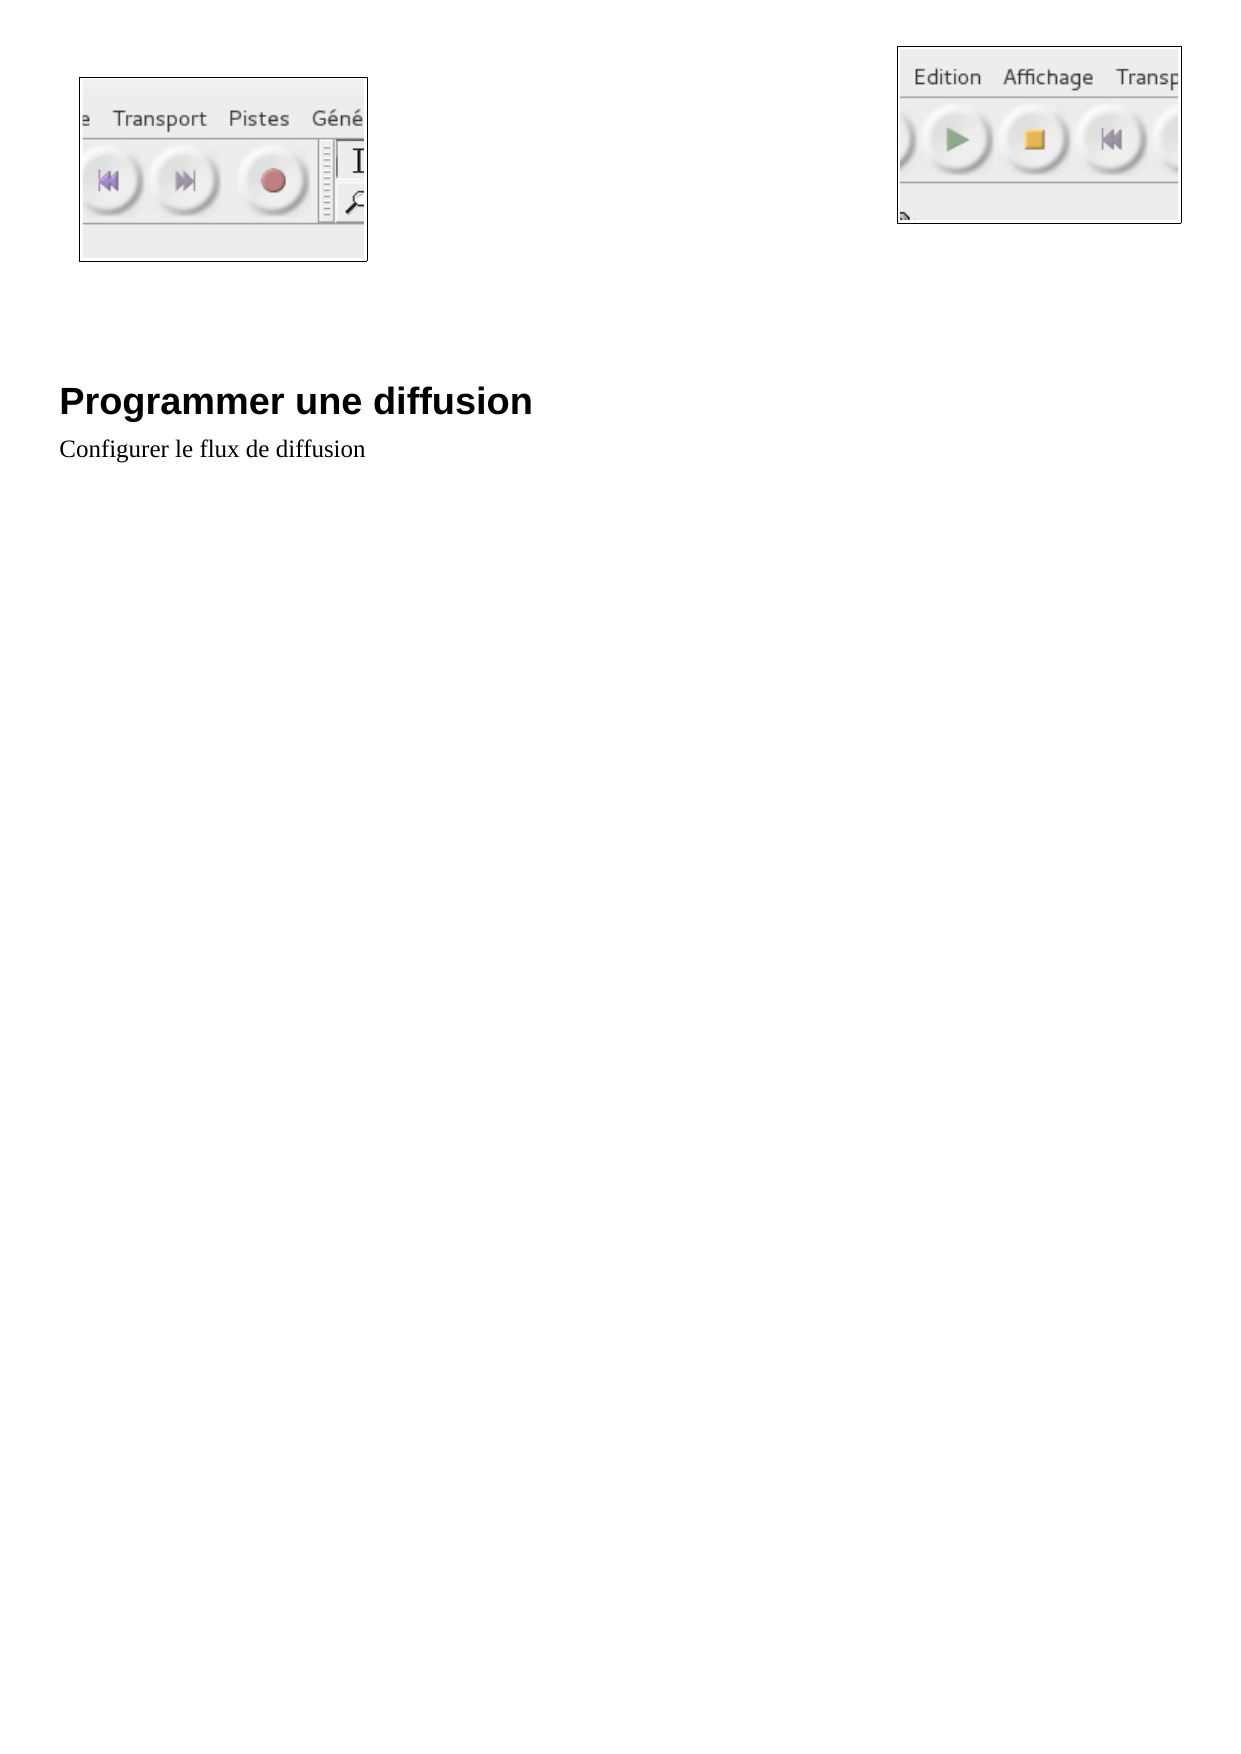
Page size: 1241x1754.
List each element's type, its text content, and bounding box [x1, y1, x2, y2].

picture [899, 49, 1179, 220]
subtitle Programmer une diffusion [59, 378, 1181, 422]
text Configurer le flux de diffusion [59, 434, 1181, 463]
picture [82, 79, 364, 258]
